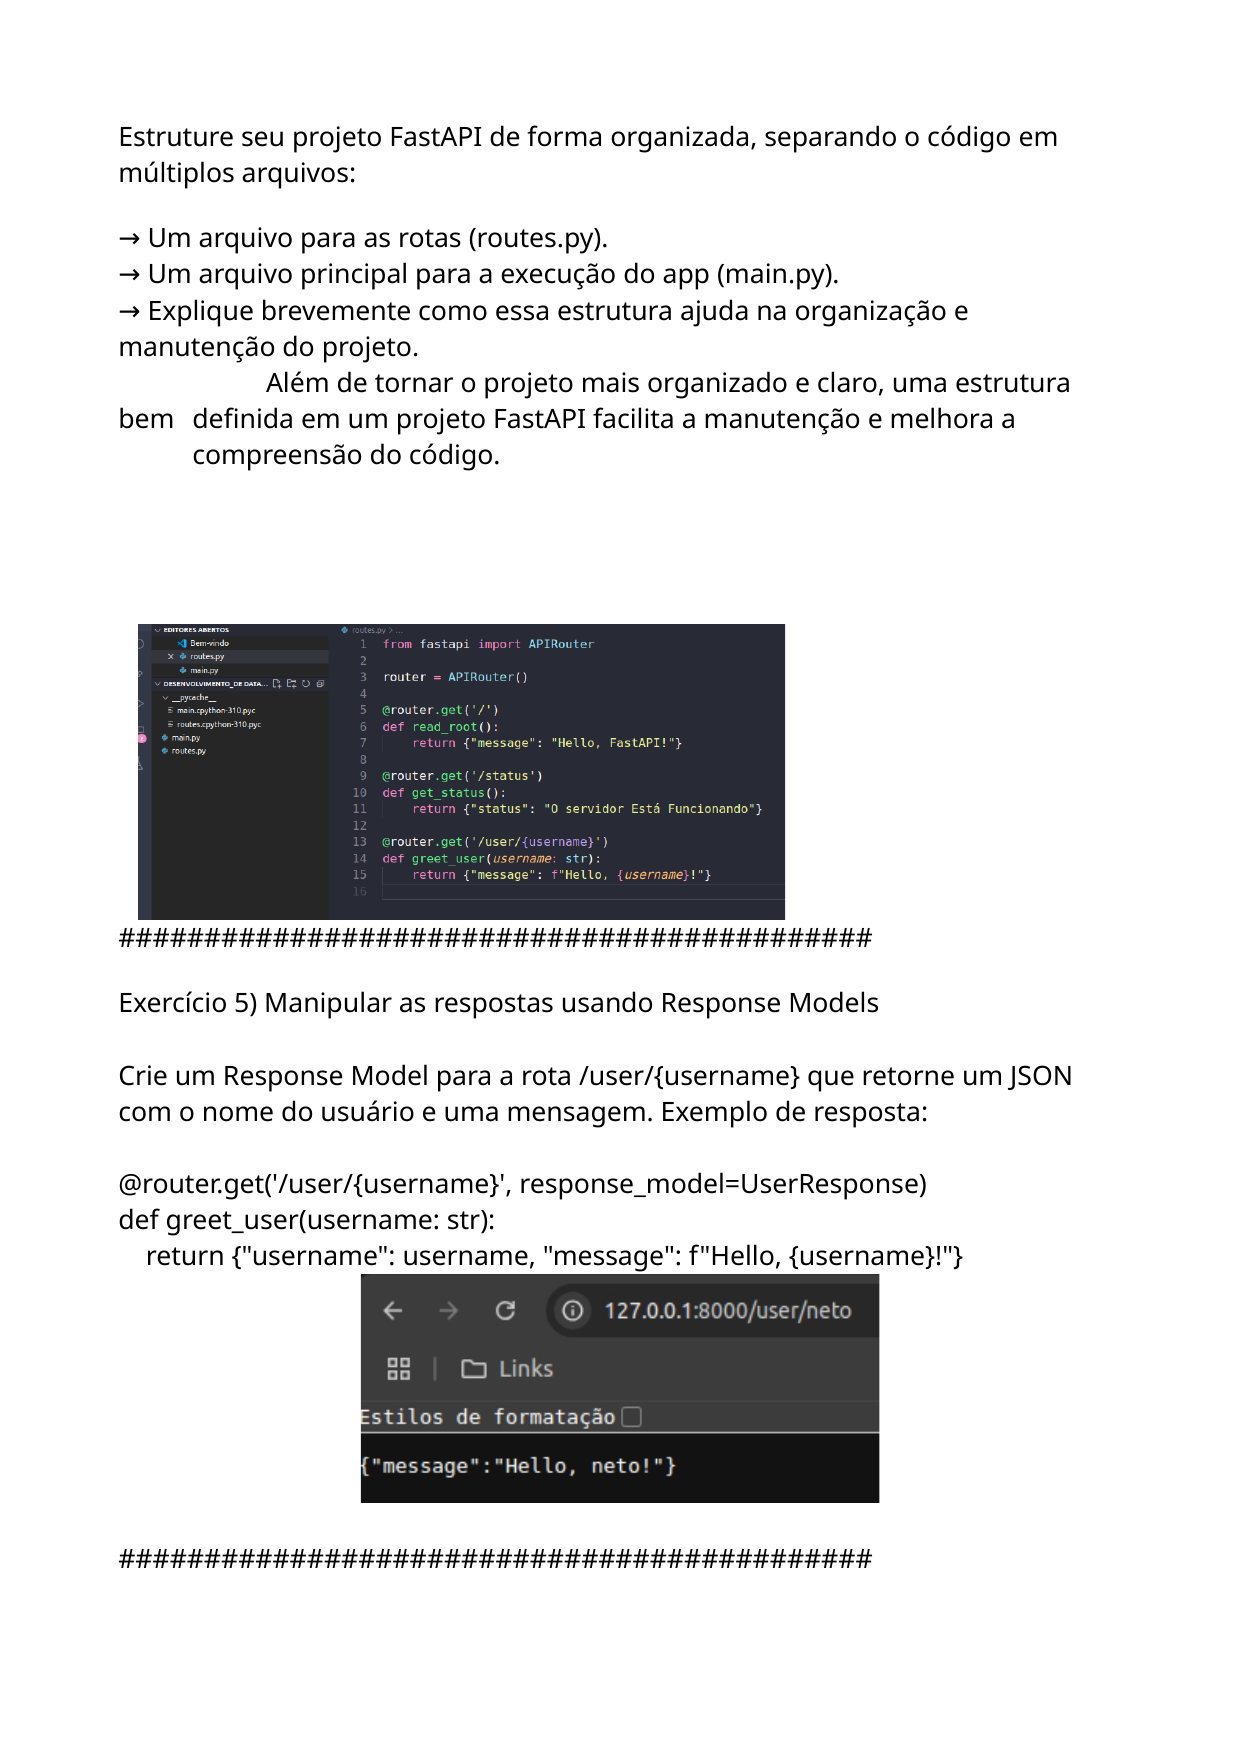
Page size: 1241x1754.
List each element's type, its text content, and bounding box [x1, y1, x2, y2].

text Exercício 5) Manipular as respostas usando Response Models [118, 984, 1122, 1020]
picture [360, 1274, 880, 1503]
text ############################################ [118, 1539, 1122, 1576]
text @router.get('/user/{username}', response_model=UserResponse) [118, 1165, 1122, 1201]
text ############################################ [118, 912, 1122, 956]
text → Um arquivo principal para a execução do app (main.py). [118, 255, 1122, 291]
text Estruture seu projeto FastAPI de forma organizada, separando o código em múltiplos arquivos: [118, 118, 1122, 190]
text → Um arquivo para as rotas (routes.py). [118, 219, 1122, 255]
text Além de tornar o projeto mais organizado e claro, uma estrutura bem definida em um projeto FastAPI facilita a manutenção e melhora a compreensão do código. [118, 364, 1122, 472]
text → Explique brevemente como essa estrutura ajuda na organização e manutenção do projeto. [118, 291, 1122, 364]
text def greet_user(username: str): [118, 1201, 1122, 1237]
text return {"username": username, "message": f"Hello, {username}!"} [118, 1237, 1122, 1273]
text Crie um Response Model para a rota /user/{username} que retorne um JSON com o nome do usuário e uma mensagem. Exemplo de resposta: [118, 1057, 1122, 1129]
picture [138, 624, 786, 920]
